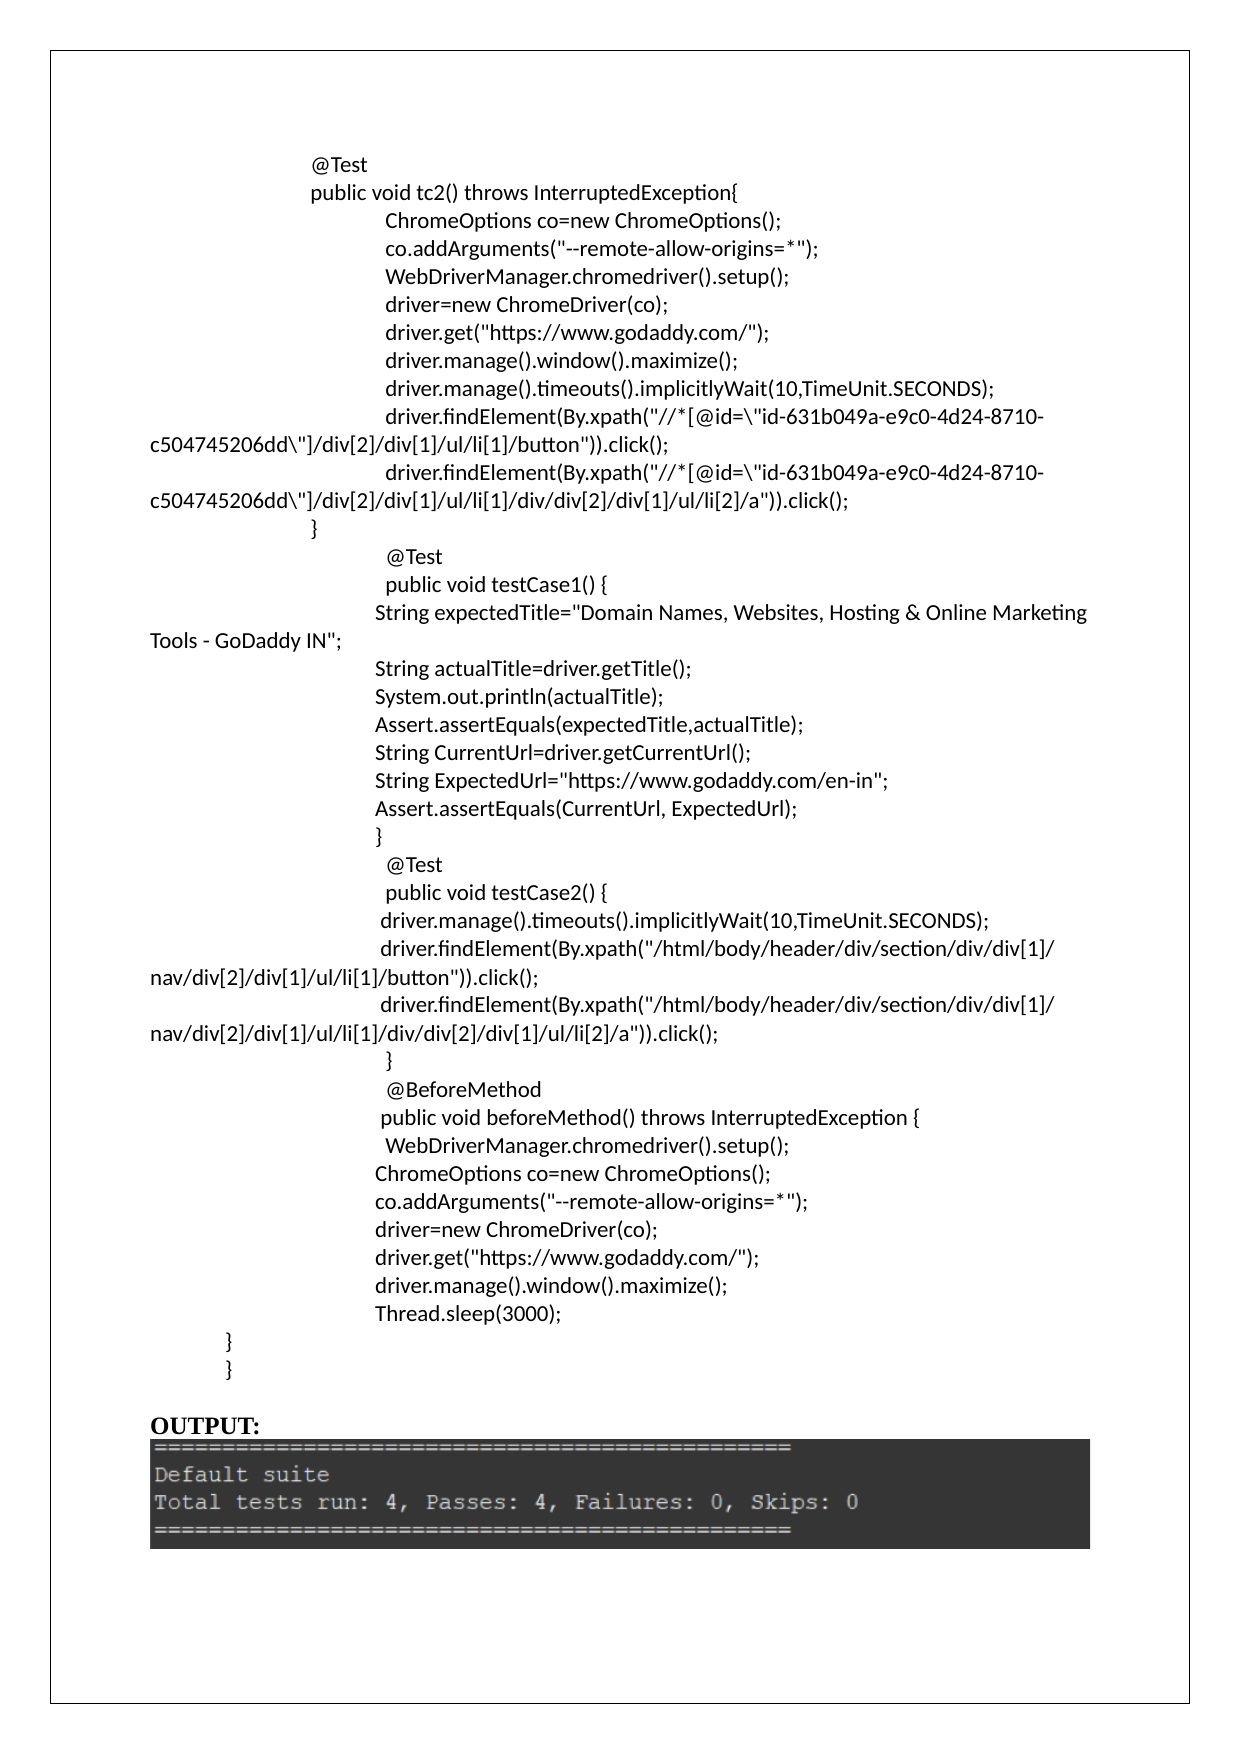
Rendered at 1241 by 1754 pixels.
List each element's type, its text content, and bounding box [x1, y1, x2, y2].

text } [150, 1327, 1090, 1355]
text @Test [150, 542, 1090, 570]
text Thread.sleep(3000); [150, 1299, 1090, 1327]
text driver.manage().timeouts().implicitlyWait(10,TimeUnit.SECONDS); [150, 907, 1090, 934]
text System.out.println(actualTitle); [150, 682, 1090, 710]
text } [150, 1047, 1090, 1075]
text driver=new ChromeDriver(co); [150, 1215, 1090, 1243]
text public void testCase2() { [150, 878, 1090, 907]
text driver.findElement(By.xpath("/html/body/header/div/section/div/div[1]/nav/div[2]/div[1]/ul/li[1]/button")).click(); [150, 934, 1090, 991]
text driver.findElement(By.xpath("//*[@id=\"id-631b049a-e9c0-4d24-8710-c504745206dd\"]/div[2]/div[1]/ul/li[1]/button")).click(); [150, 402, 1090, 458]
text } [150, 822, 1090, 851]
text Assert.assertEquals(expectedTitle,actualTitle); [150, 710, 1090, 738]
text String ExpectedUrl="https://www.godaddy.com/en-in"; [150, 766, 1090, 794]
text co.addArguments("--remote-allow-origins=*"); [150, 234, 1090, 262]
picture [150, 1439, 1091, 1549]
text driver.get("https://www.godaddy.com/"); [150, 1243, 1090, 1271]
text driver.findElement(By.xpath("/html/body/header/div/section/div/div[1]/nav/div[2]/div[1]/ul/li[1]/div/div[2]/div[1]/ul/li[2]/a")).click(); [150, 991, 1090, 1047]
text public void tc2() throws InterruptedException{ [150, 178, 1090, 206]
text @Test [150, 851, 1090, 878]
text @Test [150, 150, 1090, 178]
text driver.manage().window().maximize(); [150, 346, 1090, 374]
text public void beforeMethod() throws InterruptedException { [150, 1103, 1090, 1131]
text String actualTitle=driver.getTitle(); [150, 654, 1090, 682]
text ChromeOptions co=new ChromeOptions(); [150, 1159, 1090, 1187]
text WebDriverManager.chromedriver().setup(); [150, 1131, 1090, 1159]
text String expectedTitle="Domain Names, Websites, Hosting & Online Marketing Tools - GoDaddy IN"; [150, 598, 1090, 654]
text @BeforeMethod [150, 1075, 1090, 1103]
text driver.manage().timeouts().implicitlyWait(10,TimeUnit.SECONDS); [150, 374, 1090, 402]
text } [150, 514, 1090, 542]
text driver.manage().window().maximize(); [150, 1271, 1090, 1299]
text co.addArguments("--remote-allow-origins=*"); [150, 1187, 1090, 1215]
text driver.get("https://www.godaddy.com/"); [150, 318, 1090, 346]
text public void testCase1() { [150, 570, 1090, 598]
text driver.findElement(By.xpath("//*[@id=\"id-631b049a-e9c0-4d24-8710-c504745206dd\"]/div[2]/div[1]/ul/li[1]/div/div[2]/div[1]/ul/li[2]/a")).click(); [150, 458, 1090, 514]
text String CurrentUrl=driver.getCurrentUrl(); [150, 738, 1090, 766]
text } [150, 1355, 1090, 1383]
text ChromeOptions co=new ChromeOptions(); [150, 206, 1090, 234]
text WebDriverManager.chromedriver().setup(); [150, 262, 1090, 290]
text driver=new ChromeDriver(co); [150, 290, 1090, 318]
text Assert.assertEquals(CurrentUrl, ExpectedUrl); [150, 794, 1090, 822]
text OUTPUT: [150, 1411, 1090, 1439]
